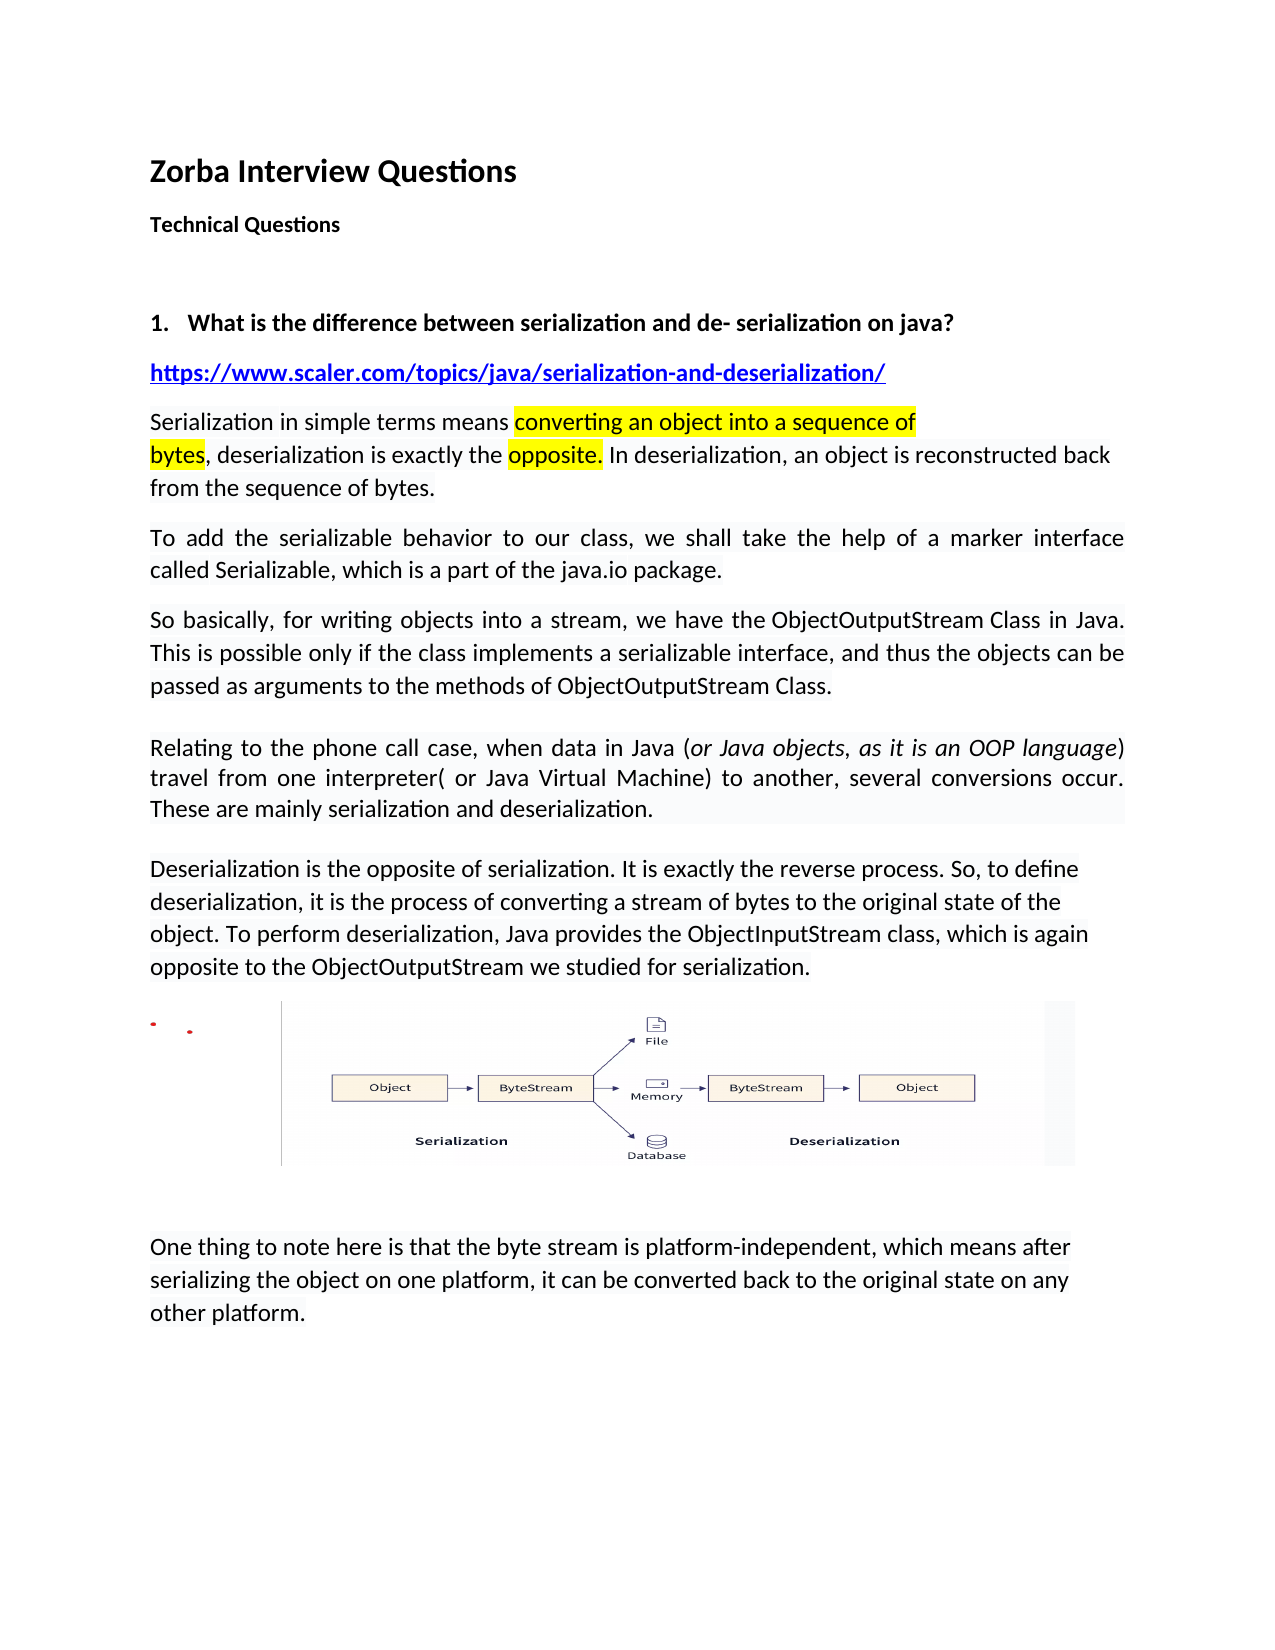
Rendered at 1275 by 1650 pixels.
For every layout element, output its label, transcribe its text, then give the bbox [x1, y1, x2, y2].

text To add the serializable behavior to our class, we shall take the help of a marker interface called Serializable, which is a part of the java.io package. [150, 522, 1125, 585]
text One thing to note here is that the byte stream is platform-independent, which means after serializing the object on one platform, it can be converted back to the original state on any other platform. [150, 1231, 1125, 1327]
text Deserialization is the opposite of serialization. It is exactly the reverse process. So, to define deserialization, it is the process of converting a stream of bytes to the original state of the object. To perform deserialization, Java provides the ObjectInputStream class, which is again opposite to the ObjectOutputStream we studied for serialization. [150, 853, 1125, 982]
picture [150, 1001, 1075, 1166]
text Technical Questions [150, 211, 1125, 239]
list What is the difference between serialization and de- serialization on java? [150, 307, 1125, 338]
text So basically, for writing objects into a stream, we have the ObjectOutputStream Class in Java. This is possible only if the class implements a serializable interface, and thus the objects can be passed as arguments to the methods of ObjectOutputStream Class. [150, 604, 1125, 701]
text Serialization in simple terms means converting an object into a sequence of bytes, deserialization is exactly the opposite. In deserialization, an object is reconstructed back from the sequence of bytes. [150, 406, 1125, 503]
text Zorba Interview Questions [150, 150, 1125, 191]
text https://www.scaler.com/topics/java/serialization-and-deserialization/ [150, 357, 1125, 387]
text Relating to the phone call case, when data in Java (or Java objects, as it is an OOP language) travel from one interpreter( or Java Virtual Machine) to another, several conversions occur. These are mainly serialization and deserialization. [150, 732, 1125, 824]
